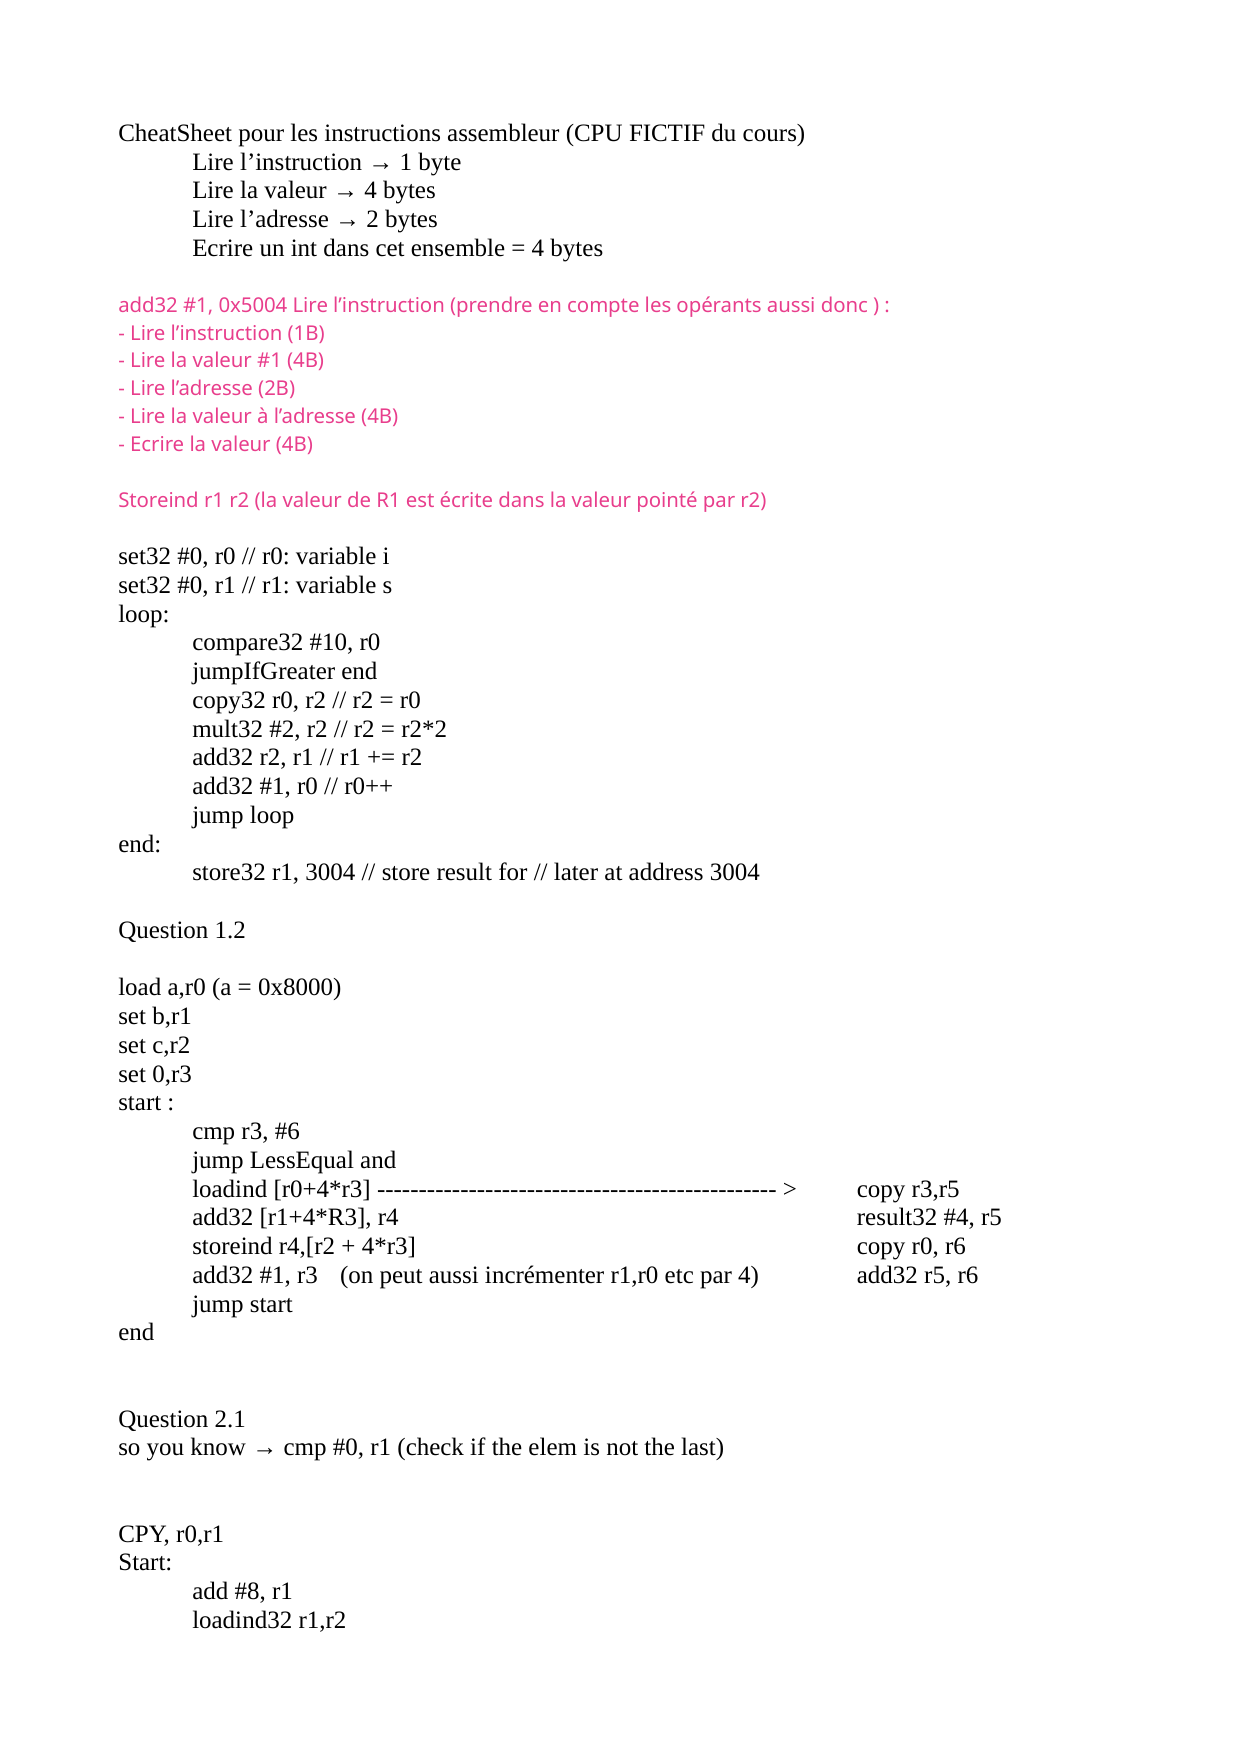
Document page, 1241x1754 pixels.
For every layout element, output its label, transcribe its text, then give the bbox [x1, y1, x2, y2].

text add32 [r1+4*R3], r4 result32 #4, r5 [118, 1202, 1122, 1231]
text - Ecrire la valeur (4B) [118, 429, 1122, 457]
text Lire la valeur → 4 bytes [118, 176, 1122, 204]
text store32 r1, 3004 // store result for // later at address 3004 [118, 857, 1122, 886]
text loop: [118, 599, 1122, 627]
text loadind [r0+4*r3] ------------------------------------------------ > copy r3,r5 [118, 1174, 1122, 1202]
text - Lire la valeur #1 (4B) [118, 346, 1122, 374]
text add #8, r1 [118, 1576, 1122, 1605]
text Lire l’instruction → 1 byte [118, 147, 1122, 176]
text start : [118, 1087, 1122, 1116]
text Storeind r1 r2 (la valeur de R1 est écrite dans la valeur pointé par r2) [118, 485, 1122, 513]
text compare32 #10, r0 [118, 627, 1122, 656]
text cmp r3, #6 [118, 1116, 1122, 1145]
text Question 2.1 [118, 1404, 1122, 1432]
text mult32 #2, r2 // r2 = r2*2 [118, 714, 1122, 742]
text CPY, r0,r1 [118, 1519, 1122, 1547]
text jump loop [118, 800, 1122, 829]
text load a,r0 (a = 0x8000) [118, 972, 1122, 1001]
text jump LessEqual and [118, 1145, 1122, 1174]
text storeind r4,[r2 + 4*r3] copy r0, r6 [118, 1231, 1122, 1260]
text so you know → cmp #0, r1 (check if the elem is not the last) [118, 1432, 1122, 1461]
text set32 #0, r0 // r0: variable i [118, 541, 1122, 570]
text - Lire la valeur à l’adresse (4B) [118, 401, 1122, 429]
text set 0,r3 [118, 1059, 1122, 1087]
text add32 #1, 0x5004 Lire l’instruction (prendre en compte les opérants aussi donc ) : [118, 291, 1122, 318]
text add32 #1, r3 (on peut aussi incrémenter r1,r0 etc par 4) add32 r5, r6 [118, 1260, 1122, 1289]
text end: [118, 829, 1122, 857]
text - Lire l’instruction (1B) [118, 318, 1122, 346]
text - Lire l’adresse (2B) [118, 374, 1122, 401]
text Ecrire un int dans cet ensemble = 4 bytes [118, 233, 1122, 262]
text set32 #0, r1 // r1: variable s [118, 570, 1122, 599]
text Lire l’adresse → 2 bytes [118, 204, 1122, 233]
text add32 #1, r0 // r0++ [118, 771, 1122, 800]
text end [118, 1317, 1122, 1346]
text Start: [118, 1547, 1122, 1576]
text add32 r2, r1 // r1 += r2 [118, 742, 1122, 771]
text copy32 r0, r2 // r2 = r0 [118, 685, 1122, 714]
text Question 1.2 [118, 915, 1122, 944]
text loadind32 r1,r2 [118, 1605, 1122, 1634]
text set b,r1 [118, 1001, 1122, 1030]
text jumpIfGreater end [118, 656, 1122, 685]
text set c,r2 [118, 1030, 1122, 1059]
text CheatSheet pour les instructions assembleur (CPU FICTIF du cours) [118, 118, 1122, 147]
text jump start [118, 1289, 1122, 1317]
